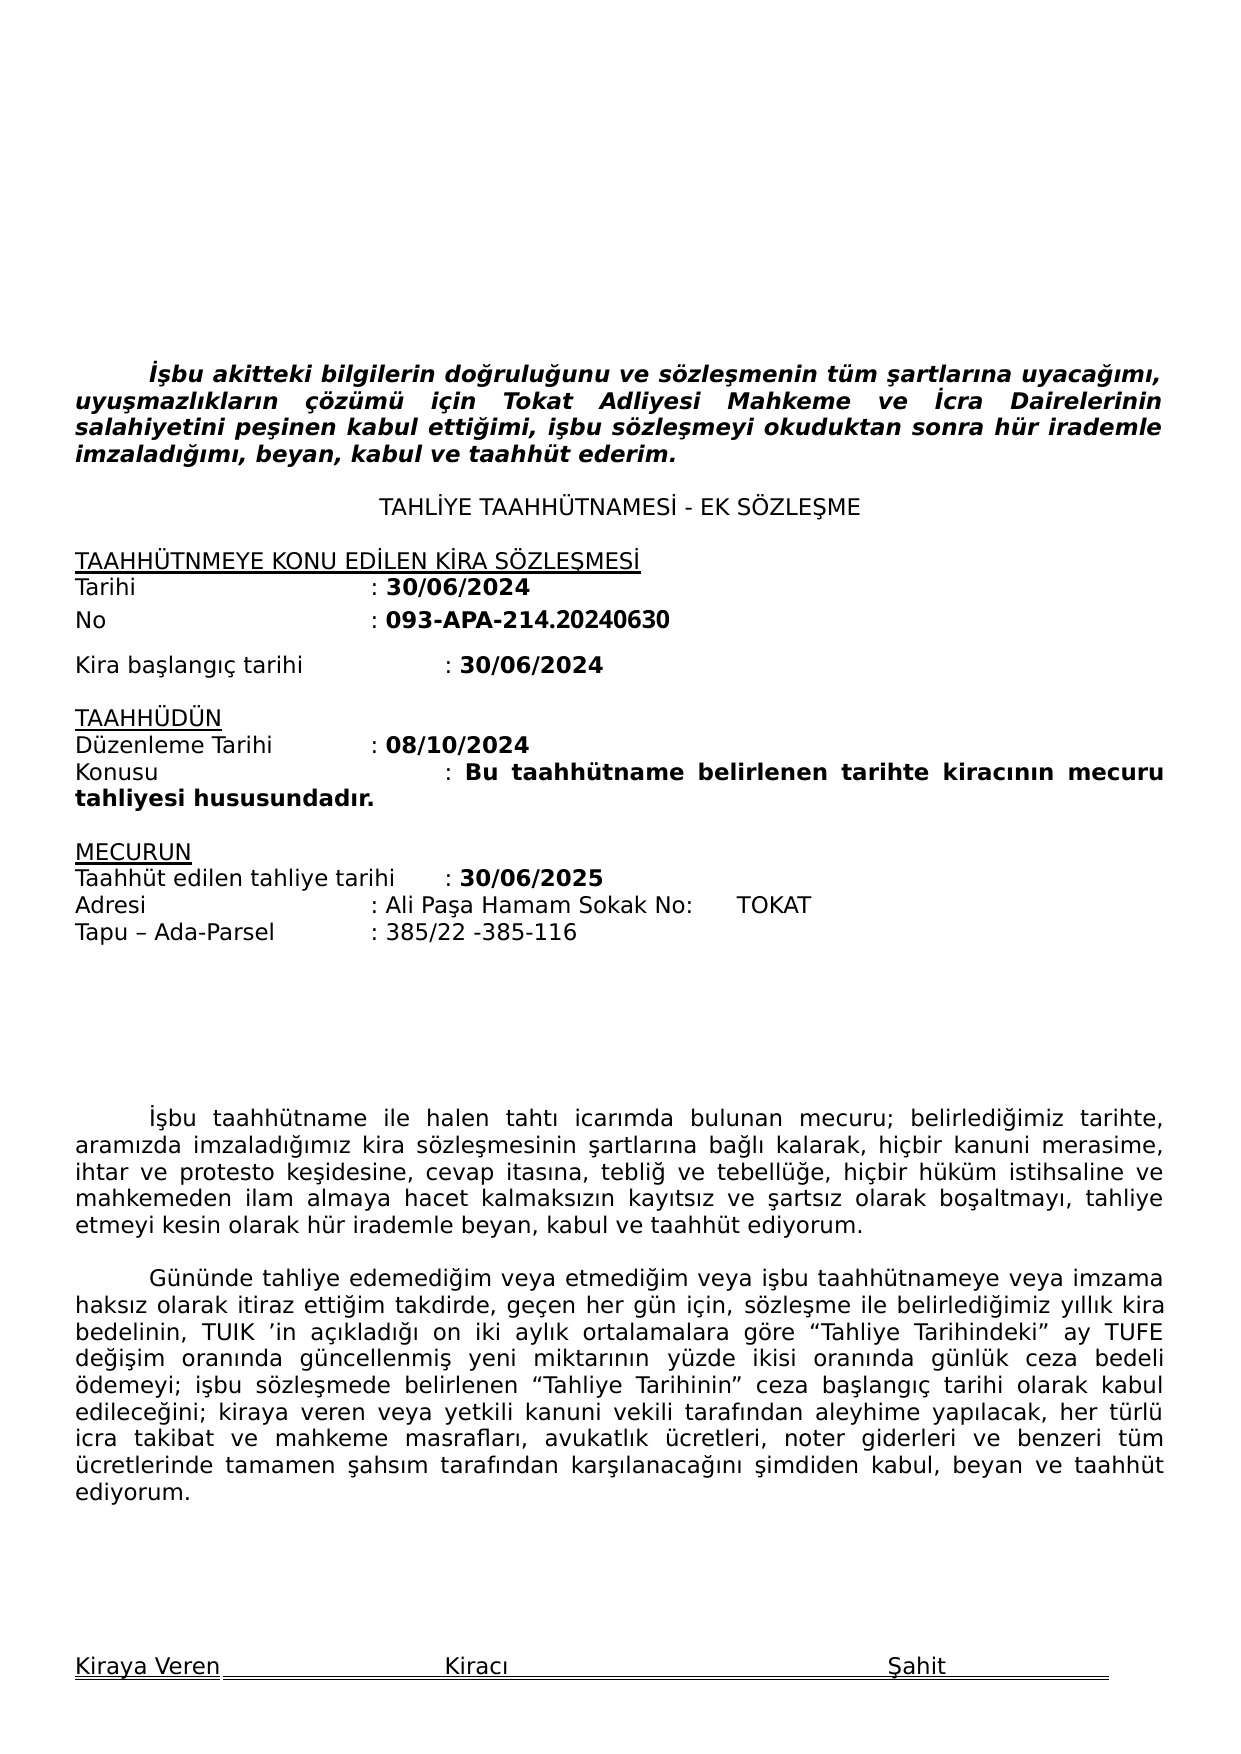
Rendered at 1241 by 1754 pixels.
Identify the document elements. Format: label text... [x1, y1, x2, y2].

text Kira başlangıç tarihi : 30/06/2024 [75, 652, 1165, 679]
text TAAHHÜTNMEYE KONU EDİLEN KİRA SÖZLEŞMESİ [75, 548, 1165, 574]
text Adresi : Ali Paşa Hamam Sokak No: TOKAT [75, 892, 1165, 919]
text Tarihi : 30/06/2024 [75, 574, 1165, 601]
text TAAHHÜDÜN [75, 706, 1165, 732]
text MECURUN [75, 839, 1165, 866]
text Gününde tahliye edemediğim veya etmediğim veya işbu taahhütnameye veya imzama haksız olarak itiraz ettiğim takdirde, geçen her gün için, sözleşme ile belirlediğimiz yıllık kira bedelinin, TUIK ’in açıkladığı on iki aylık ortalamalara göre “Tahliye Tarihindeki” ay TUFE değişim oranında güncellenmiş yeni miktarının yüzde ikisi oranında günlük ceza bedeli ödemeyi; işbu sözleşmede belirlenen “Tahliye Tarihinin” ceza başlangıç tarihi olarak kabul edileceğini; kiraya veren veya yetkili kanuni vekili tarafından aleyhime yapılacak, her türlü icra takibat ve mahkeme masrafları, avukatlık ücretleri, noter giderleri ve benzeri tüm ücretlerinde tamamen şahsım tarafından karşılanacağını şimdiden kabul, beyan ve taahhüt ediyorum. [75, 1266, 1165, 1506]
text Taahhüt edilen tahliye tarihi : 30/06/2025 [75, 866, 1165, 892]
text İşbu taahhütname ile halen tahtı icarımda bulunan mecuru; belirlediğimiz tarihte, aramızda imzaladığımız kira sözleşmesinin şartlarına bağlı kalarak, hiçbir kanuni merasime, ihtar ve protesto keşidesine, cevap itasına, tebliğ ve tebellüğe, hiçbir hüküm istihsaline ve mahkemeden ilam almaya hacet kalmaksızın kayıtsız ve şartsız olarak boşaltmayı, tahliye etmeyi kesin olarak hür irademle beyan, kabul ve taahhüt ediyorum. [75, 1106, 1165, 1239]
text İşbu akitteki bilgilerin doğruluğunu ve sözleşmenin tüm şartlarına uyacağımı, uyuşmazlıkların çözümü için Tokat Adliyesi Mahkeme ve İcra Dairelerinin salahiyetini peşinen kabul ettiğimi, işbu sözleşmeyi okuduktan sonra hür irademle imzaladığımı, beyan, kabul ve taahhüt ederim. [75, 361, 1165, 468]
text No : 093-APA-214.20240630 [75, 601, 1165, 635]
text Düzenleme Tarihi : 08/10/2024 [75, 732, 1165, 759]
text Tapu – Ada-Parsel : 385/22 -385-116 [75, 919, 1165, 946]
text TAHLİYE TAAHHÜTNAMESİ - EK SÖZLEŞME [75, 494, 1165, 521]
text Konusu : Bu taahhütname belirlenen tarihte kiracının mecuru tahliyesi hususundadır. [75, 759, 1165, 812]
